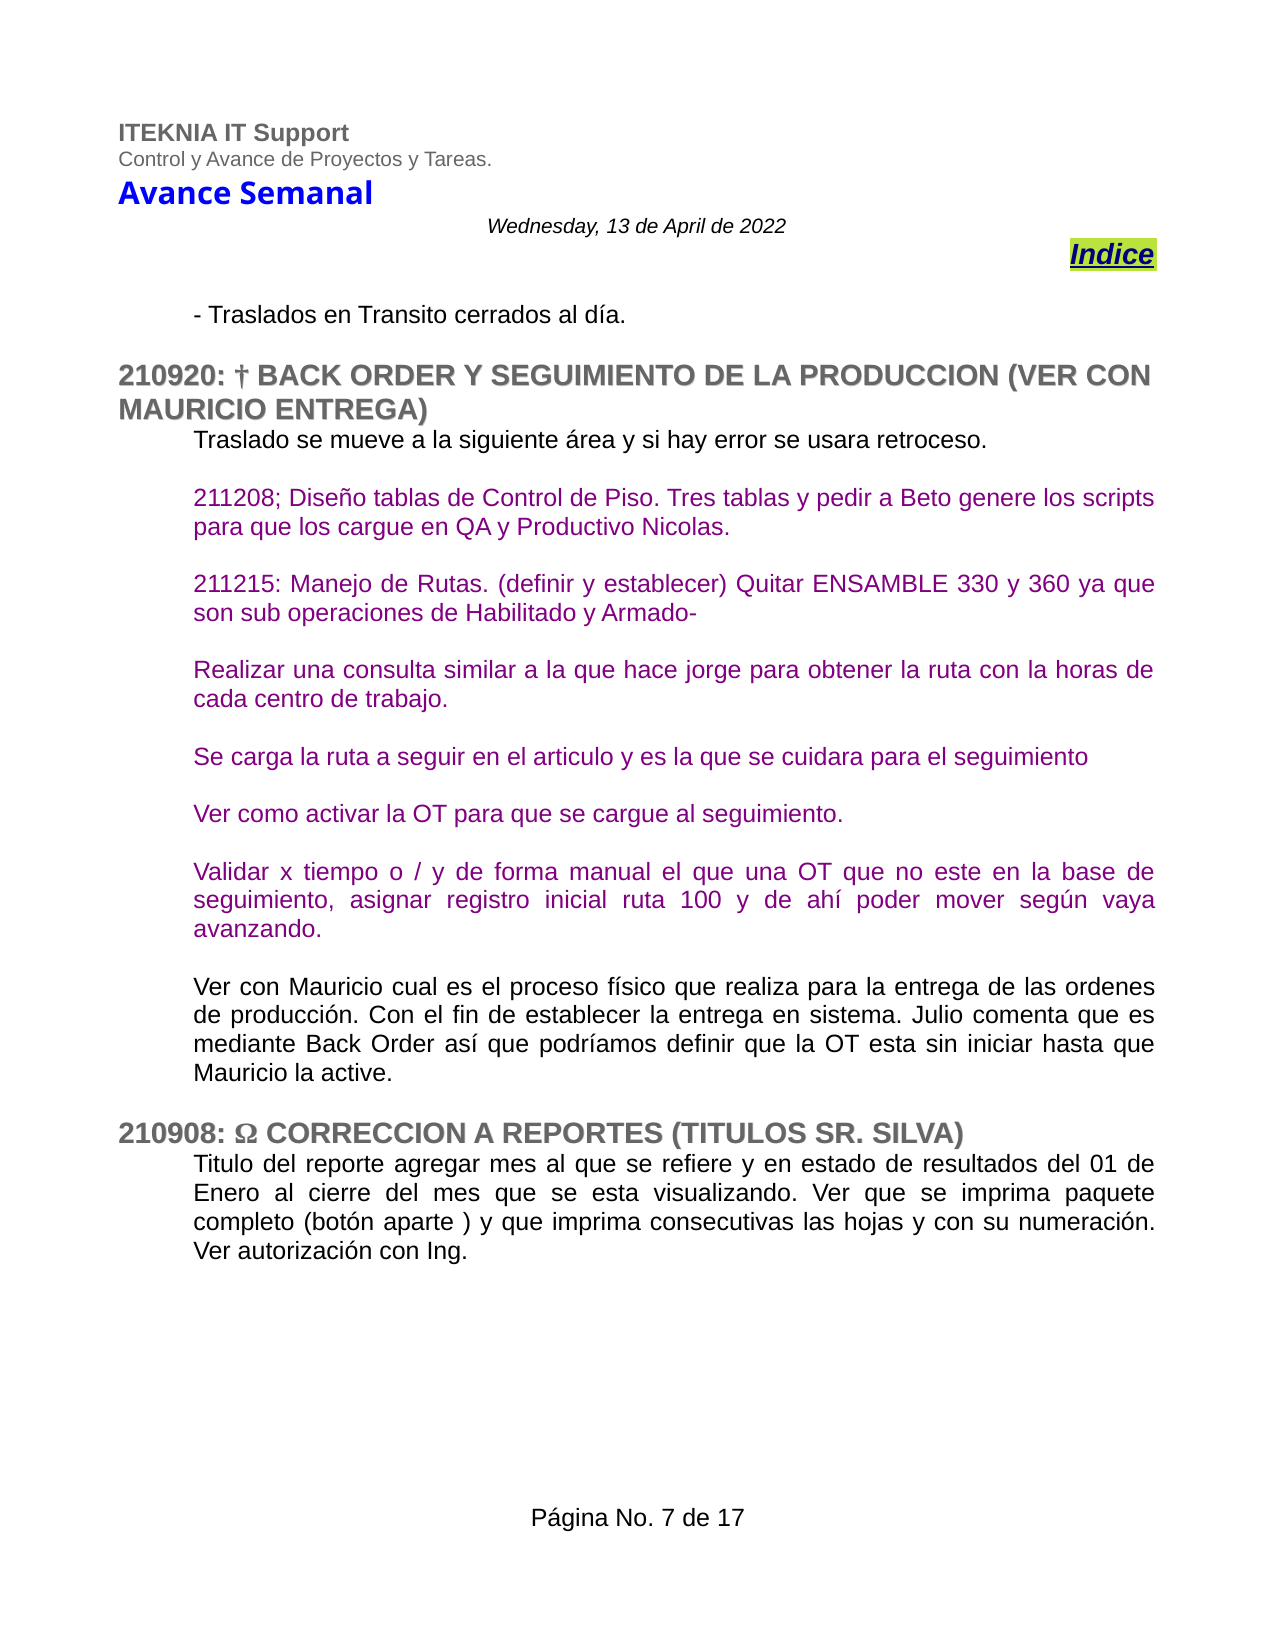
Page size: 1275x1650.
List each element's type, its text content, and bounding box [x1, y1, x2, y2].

text Traslado se mueve a la siguiente área y si hay error se usara retroceso. [193, 426, 1157, 454]
text - Traslados en Transito cerrados al día. [193, 300, 1157, 329]
subtitle 210908: Ω CORRECCION A REPORTES (TITULOS SR. SILVA) [118, 1116, 1157, 1149]
text Ver con Mauricio cual es el proceso físico que realiza para la entrega de las ordenes de producción. Con el fin de establecer la entrega en sistema. Julio comenta que es mediante Back Order así que podríamos definir que la OT esta sin iniciar hasta que Mauricio la active. [193, 972, 1157, 1087]
text 211215: Manejo de Rutas. (definir y establecer) Quitar ENSAMBLE 330 y 360 ya que son sub operaciones de Habilitado y Armado- [193, 569, 1157, 627]
text Ver como activar la OT para que se cargue al seguimiento. [193, 799, 1157, 828]
subtitle 210920: † BACK ORDER Y SEGUIMIENTO DE LA PRODUCCION (VER CON MAURICIO ENTREGA) [118, 358, 1157, 426]
text Realizar una consulta similar a la que hace jorge para obtener la ruta con la horas de cada centro de trabajo. [193, 656, 1157, 713]
text Titulo del reporte agregar mes al que se refiere y en estado de resultados del 01 de Enero al cierre del mes que se esta visualizando. Ver que se imprima paquete completo (botón aparte ) y que imprima consecutivas las hojas y con su numeración. Ver autorización con Ing. [193, 1149, 1157, 1264]
text 211208; Diseño tablas de Control de Piso. Tres tablas y pedir a Beto genere los scripts para que los cargue en QA y Productivo Nicolas. [193, 483, 1157, 541]
text Se carga la ruta a seguir en el articulo y es la que se cuidara para el seguimiento [193, 742, 1157, 771]
text Validar x tiempo o / y de forma manual el que una OT que no este en la base de seguimiento, asignar registro inicial ruta 100 y de ahí poder mover según vaya avanzando. [193, 857, 1157, 943]
